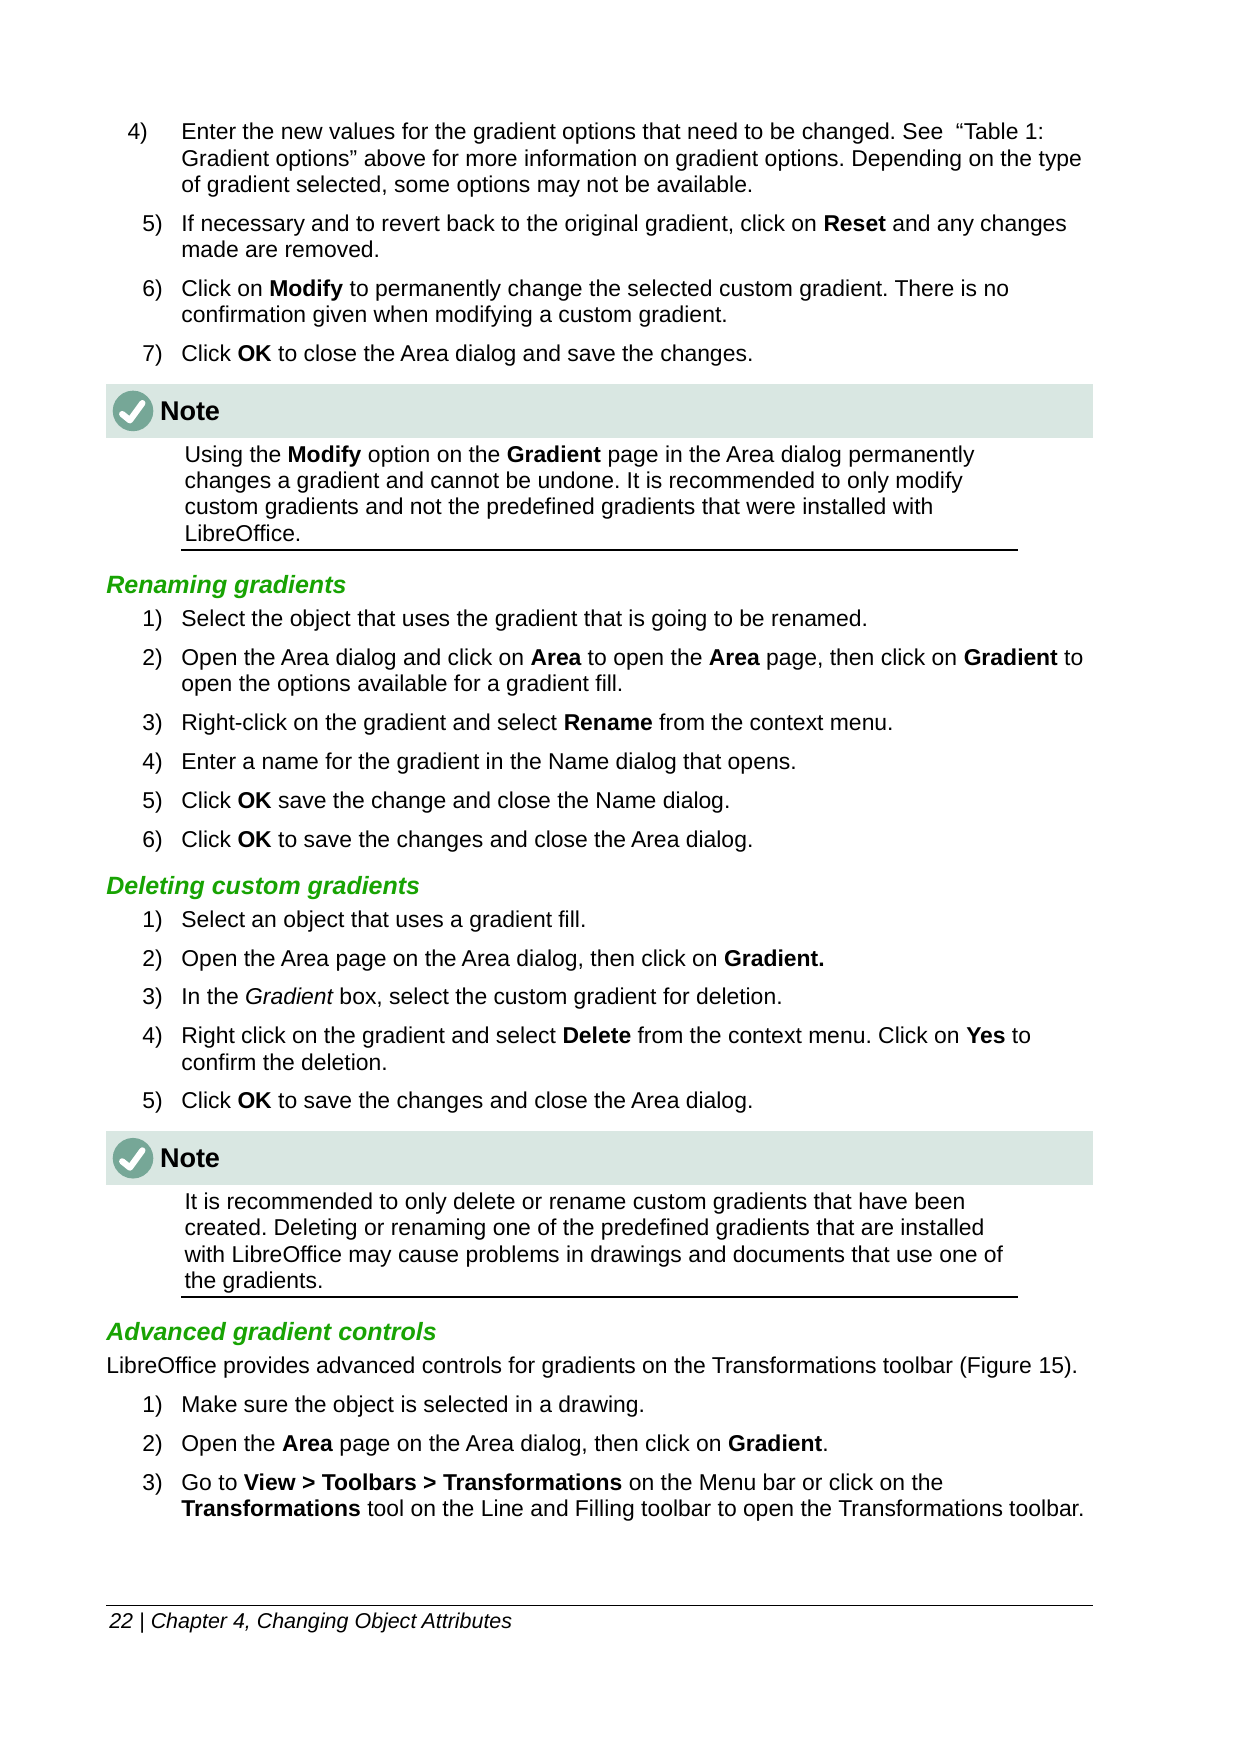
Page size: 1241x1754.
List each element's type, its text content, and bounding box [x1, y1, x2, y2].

list Open the Area page on the Area dialog, then click on Gradient. [162, 1430, 1093, 1456]
list Click OK to save the changes and close the Area dialog. [162, 826, 1093, 852]
list Open the Area dialog and click on Area to open the Area page, then click on Gradient to open the options available for a gradient fill. [162, 644, 1093, 696]
list Select an object that uses a gradient fill. [162, 906, 1093, 932]
text Using the Modify option on the Gradient page in the Area dialog permanently changes a gradient and cannot be undone. It is recommended to only modify custom gradients and not the predefined gradients that were installed with LibreOffice. [181, 438, 1018, 549]
list Right click on the gradient and select Delete from the context menu. Click on Yes to confirm the deletion. [162, 1022, 1093, 1075]
subtitle Note [106, 1131, 1093, 1185]
list Open the Area page on the Area dialog, then click on Gradient. [162, 944, 1093, 971]
list Select the object that uses the gradient that is going to be renamed. [162, 605, 1093, 631]
list Right-click on the gradient and select Rename from the context menu. [162, 709, 1093, 735]
list If necessary and to revert back to the original gradient, click on Reset and any changes made are removed. [162, 210, 1093, 262]
list Make sure the object is selected in a drawing. [162, 1391, 1093, 1417]
list Enter the new values for the gradient options that need to be changed. See “Table 1: Gradient options” above for more information on gradient options. Depending on the type of gradient selected, some options may not be available. [148, 118, 1093, 197]
list Click OK save the change and close the Name dialog. [162, 787, 1093, 813]
list Enter a name for the gradient in the Name dialog that opens. [162, 748, 1093, 774]
subtitle Note [106, 384, 1093, 438]
list In the Gradient box, select the custom gradient for deletion. [162, 983, 1093, 1010]
subtitle Advanced gradient controls [106, 1317, 1093, 1346]
subtitle Deleting custom gradients [106, 871, 1093, 899]
text It is recommended to only delete or rename custom gradients that have been created. Deleting or renaming one of the predefined gradients that are installed with LibreOffice may cause problems in drawings and documents that use one of the gradients. [181, 1185, 1018, 1296]
list Go to View > Toolbars > Transformations on the Menu bar or click on the Transformations tool on the Line and Filling toolbar to open the Transformations toolbar. [162, 1469, 1093, 1521]
text LibreOffice provides advanced controls for gradients on the Transformations toolbar (Figure 15). [106, 1352, 1093, 1378]
list Click on Modify to permanently change the selected custom gradient. There is no confirmation given when modifying a custom gradient. [162, 275, 1093, 328]
list Click OK to save the changes and close the Area dialog. [162, 1087, 1093, 1114]
list Click OK to close the Area dialog and save the changes. [162, 340, 1093, 366]
subtitle Renaming gradients [106, 570, 1093, 599]
